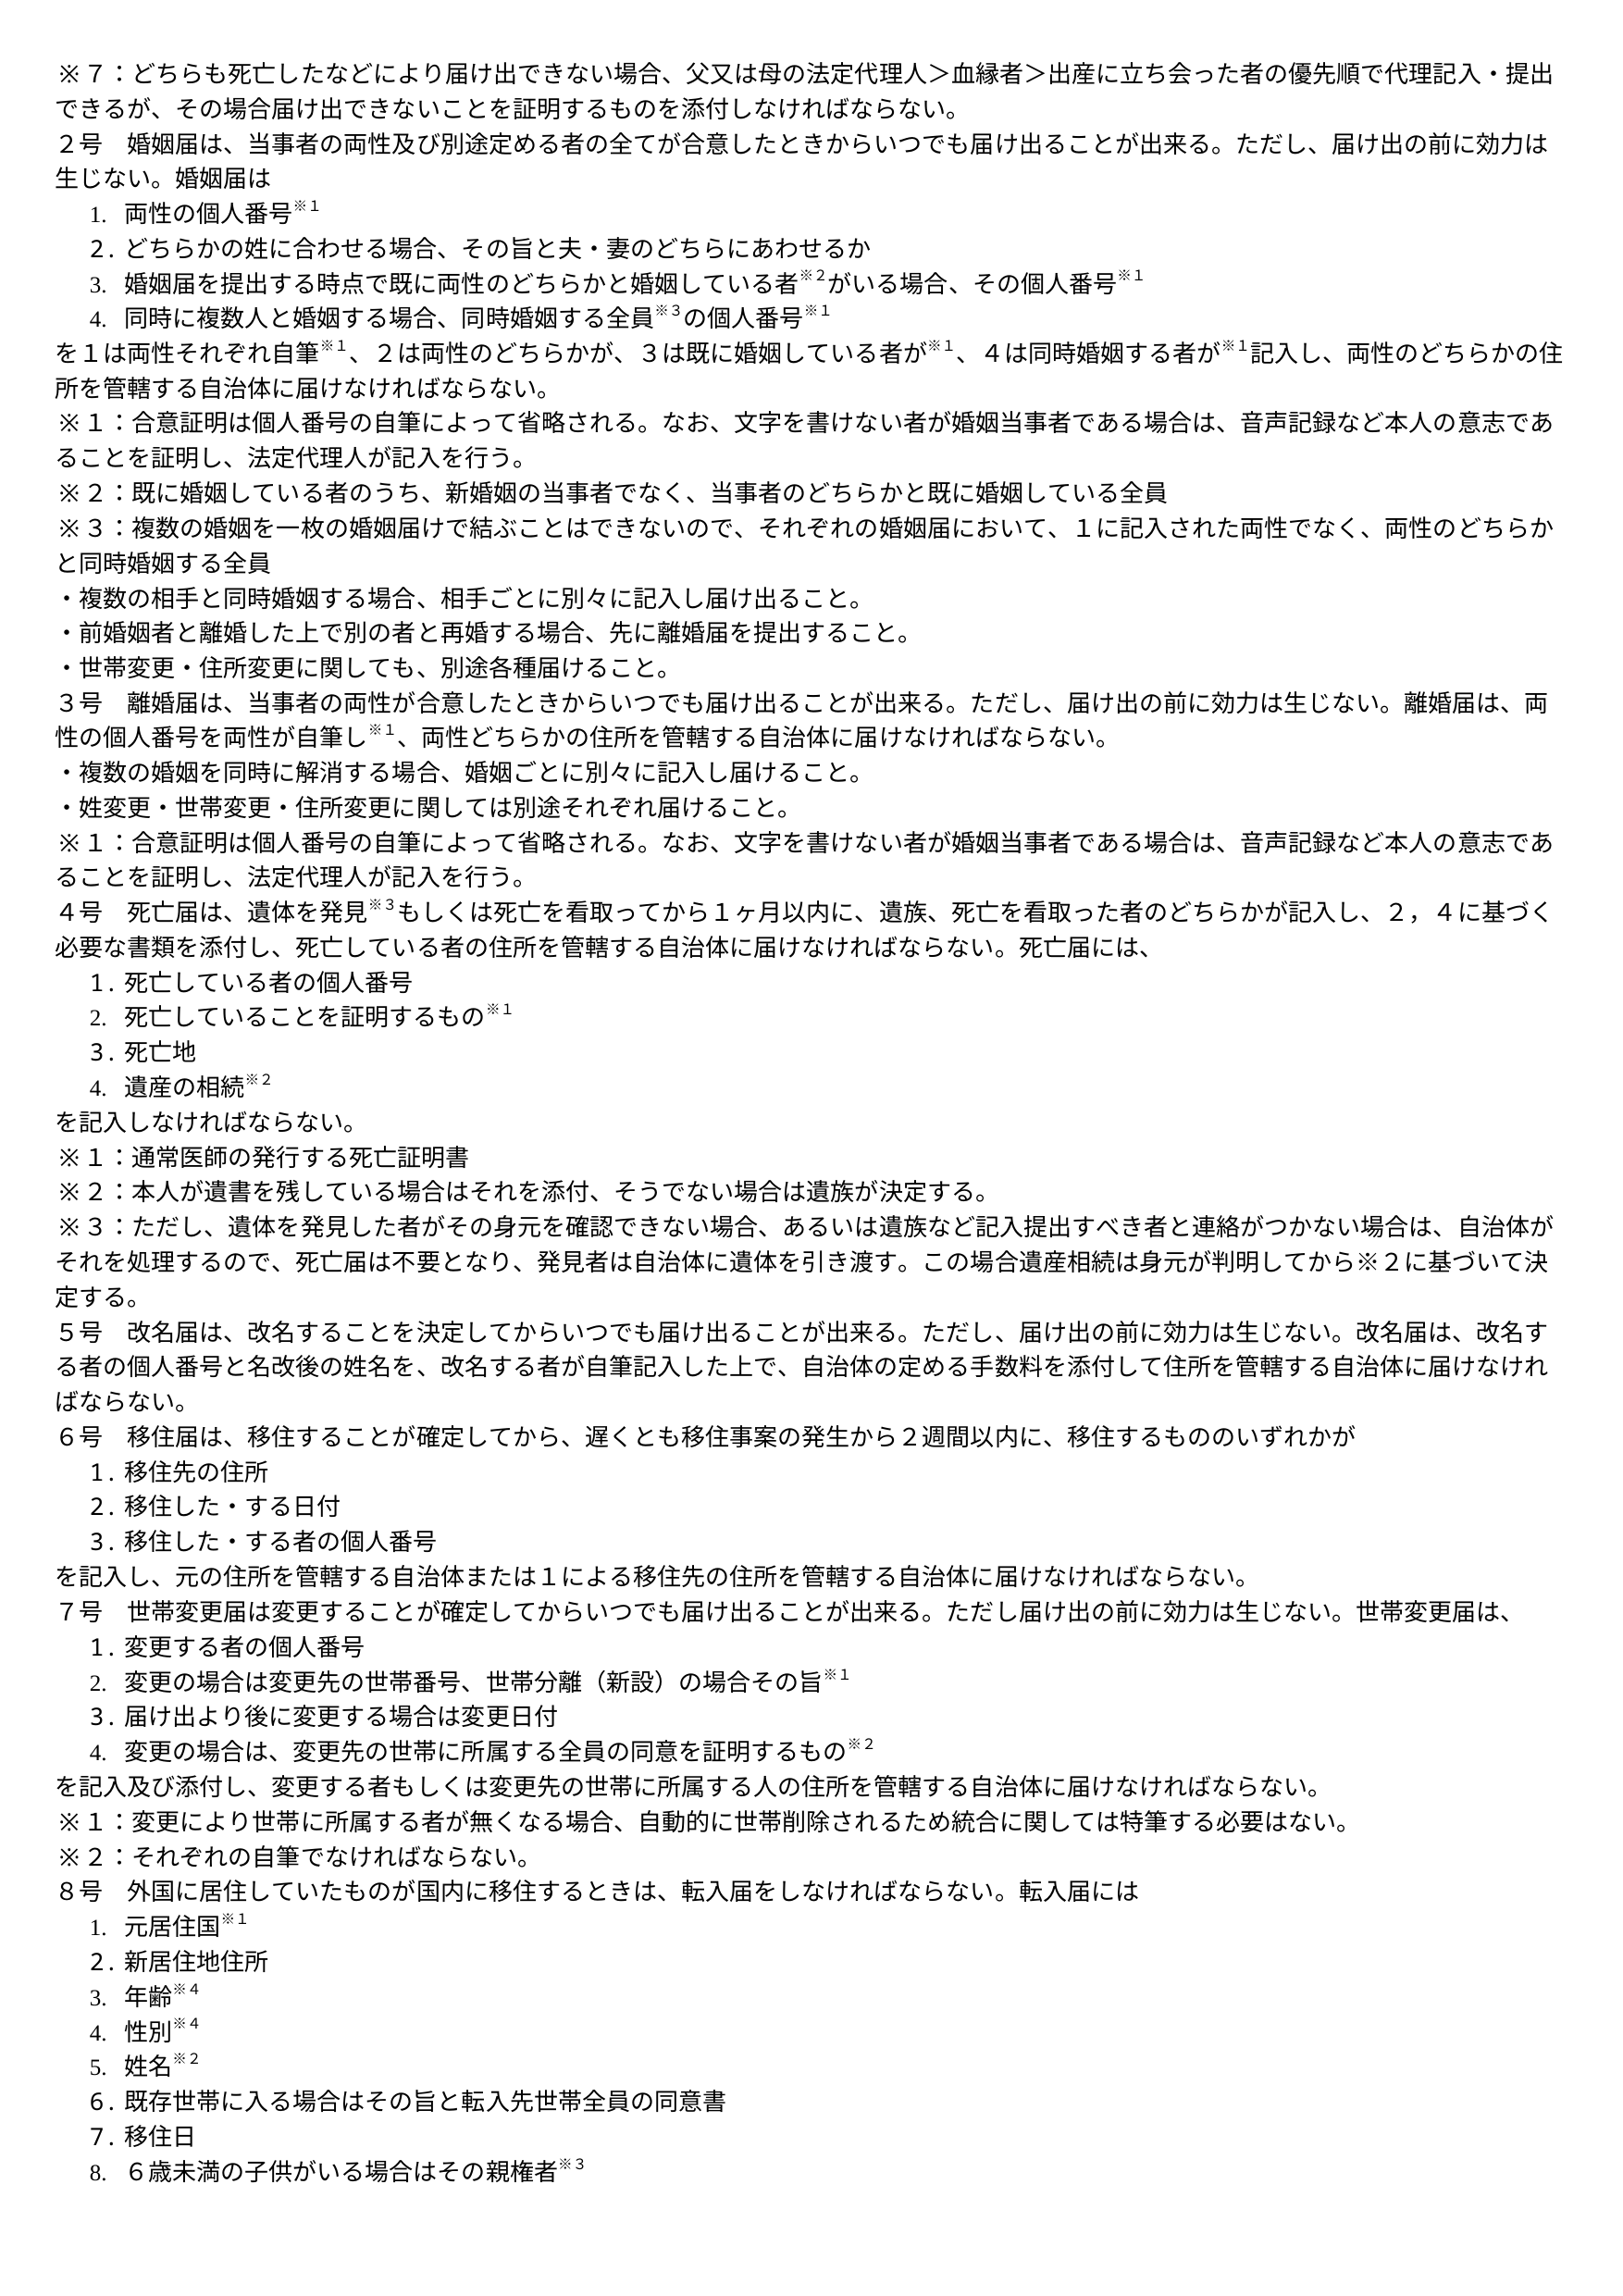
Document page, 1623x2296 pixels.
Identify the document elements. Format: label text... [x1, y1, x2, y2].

text ５号 改名届は、改名することを決定してからいつでも届け出ることが出来る。ただし、届け出の前に効力は生じない。改名届は、改名する者の個人番号と名改後の姓名を、改名する者が自筆記入した上で、自治体の定める手数料を添付して住所を管轄する自治体に届けなければならない。 [55, 1313, 1568, 1418]
list 死亡している者の個人番号 [90, 963, 1568, 999]
text ３号 離婚届は、当事者の両性が合意したときからいつでも届け出ることが出来る。ただし、届け出の前に効力は生じない。離婚届は、両性の個人番号を両性が自筆し※１、両性どちらかの住所を管轄する自治体に届けなければならない。 [55, 684, 1568, 753]
list 両性の個人番号※１ [90, 194, 1568, 230]
list 遺産の相続※２ [90, 1068, 1568, 1103]
text ※２：本人が遺書を残している場合はそれを添付、そうでない場合は遺族が決定する。 [55, 1173, 1568, 1209]
list 年齢※４ [90, 1978, 1568, 2013]
list 既存世帯に入る場合はその旨と転入先世帯全員の同意書 [90, 2082, 1568, 2117]
text ・前婚姻者と離婚した上で別の者と再婚する場合、先に離婚届を提出すること。 [55, 614, 1568, 649]
list 性別※４ [90, 2013, 1568, 2047]
list 移住した・する者の個人番号 [90, 1523, 1568, 1558]
text を記入及び添付し、変更する者もしくは変更先の世帯に所属する人の住所を管轄する自治体に届けなければならない。 [55, 1768, 1568, 1803]
list ６歳未満の子供がいる場合はその親権者※３ [90, 2153, 1568, 2188]
list 変更する者の個人番号 [90, 1628, 1568, 1663]
text ・複数の婚姻を同時に解消する場合、婚姻ごとに別々に記入し届けること。 [55, 753, 1568, 788]
text ※３：ただし、遺体を発見した者がその身元を確認できない場合、あるいは遺族など記入提出すべき者と連絡がつかない場合は、自治体がそれを処理するので、死亡届は不要となり、発見者は自治体に遺体を引き渡す。この場合遺産相続は身元が判明してから※２に基づいて決定する。 [55, 1209, 1568, 1313]
list 死亡地 [90, 1033, 1568, 1068]
text ※３：複数の婚姻を一枚の婚姻届けで結ぶことはできないので、それぞれの婚姻届において、１に記入された両性でなく、両性のどちらかと同時婚姻する全員 [55, 509, 1568, 579]
text ※１：通常医師の発行する死亡証明書 [55, 1138, 1568, 1173]
list 元居住国※１ [90, 1907, 1568, 1942]
list 変更の場合は、変更先の世帯に所属する全員の同意を証明するもの※２ [90, 1732, 1568, 1768]
text を１は両性それぞれ自筆※１、２は両性のどちらかが、３は既に婚姻している者が※１、４は同時婚姻する者が※１記入し、両性のどちらかの住所を管轄する自治体に届けなければならない。 [55, 334, 1568, 404]
text ８号 外国に居住していたものが国内に移住するときは、転入届をしなければならない。転入届には [55, 1873, 1568, 1907]
text ※２：既に婚姻している者のうち、新婚姻の当事者でなく、当事者のどちらかと既に婚姻している全員 [55, 474, 1568, 509]
text ※７：どちらも死亡したなどにより届け出できない場合、父又は母の法定代理人＞血縁者＞出産に立ち会った者の優先順で代理記入・提出できるが、その場合届け出できないことを証明するものを添付しなければならない。 [55, 55, 1568, 125]
list 同時に複数人と婚姻する場合、同時婚姻する全員※３の個人番号※１ [90, 299, 1568, 334]
text ７号 世帯変更届は変更することが確定してからいつでも届け出ることが出来る。ただし届け出の前に効力は生じない。世帯変更届は、 [55, 1593, 1568, 1628]
text ・複数の相手と同時婚姻する場合、相手ごとに別々に記入し届け出ること。 [55, 579, 1568, 614]
list 移住した・する日付 [90, 1488, 1568, 1523]
text ６号 移住届は、移住することが確定してから、遅くとも移住事案の発生から２週間以内に、移住するもののいずれかが [55, 1418, 1568, 1453]
text ・世帯変更・住所変更に関しても、別途各種届けること。 [55, 649, 1568, 684]
list 移住先の住所 [90, 1453, 1568, 1488]
text ２号 婚姻届は、当事者の両性及び別途定める者の全てが合意したときからいつでも届け出ることが出来る。ただし、届け出の前に効力は生じない。婚姻届は [55, 125, 1568, 194]
text ※２：それぞれの自筆でなければならない。 [55, 1838, 1568, 1873]
list 変更の場合は変更先の世帯番号、世帯分離（新設）の場合その旨※１ [90, 1663, 1568, 1697]
list 届け出より後に変更する場合は変更日付 [90, 1697, 1568, 1732]
text を記入しなければならない。 [55, 1103, 1568, 1138]
list 死亡していることを証明するもの※１ [90, 999, 1568, 1033]
text ※１：合意証明は個人番号の自筆によって省略される。なお、文字を書けない者が婚姻当事者である場合は、音声記録など本人の意志であることを証明し、法定代理人が記入を行う。 [55, 824, 1568, 893]
text ・姓変更・世帯変更・住所変更に関しては別途それぞれ届けること。 [55, 788, 1568, 824]
list どちらかの姓に合わせる場合、その旨と夫・妻のどちらにあわせるか [90, 230, 1568, 265]
text ※１：合意証明は個人番号の自筆によって省略される。なお、文字を書けない者が婚姻当事者である場合は、音声記録など本人の意志であることを証明し、法定代理人が記入を行う。 [55, 404, 1568, 474]
text を記入し、元の住所を管轄する自治体または１による移住先の住所を管轄する自治体に届けなければならない。 [55, 1558, 1568, 1593]
list 婚姻届を提出する時点で既に両性のどちらかと婚姻している者※２がいる場合、その個人番号※１ [90, 265, 1568, 299]
list 新居住地住所 [90, 1942, 1568, 1978]
text ※１：変更により世帯に所属する者が無くなる場合、自動的に世帯削除されるため統合に関しては特筆する必要はない。 [55, 1803, 1568, 1838]
text ４号 死亡届は、遺体を発見※３もしくは死亡を看取ってから１ヶ月以内に、遺族、死亡を看取った者のどちらかが記入し、２，４に基づく必要な書類を添付し、死亡している者の住所を管轄する自治体に届けなければならない。死亡届には、 [55, 893, 1568, 963]
list 移住日 [90, 2117, 1568, 2153]
list 姓名※２ [90, 2047, 1568, 2082]
